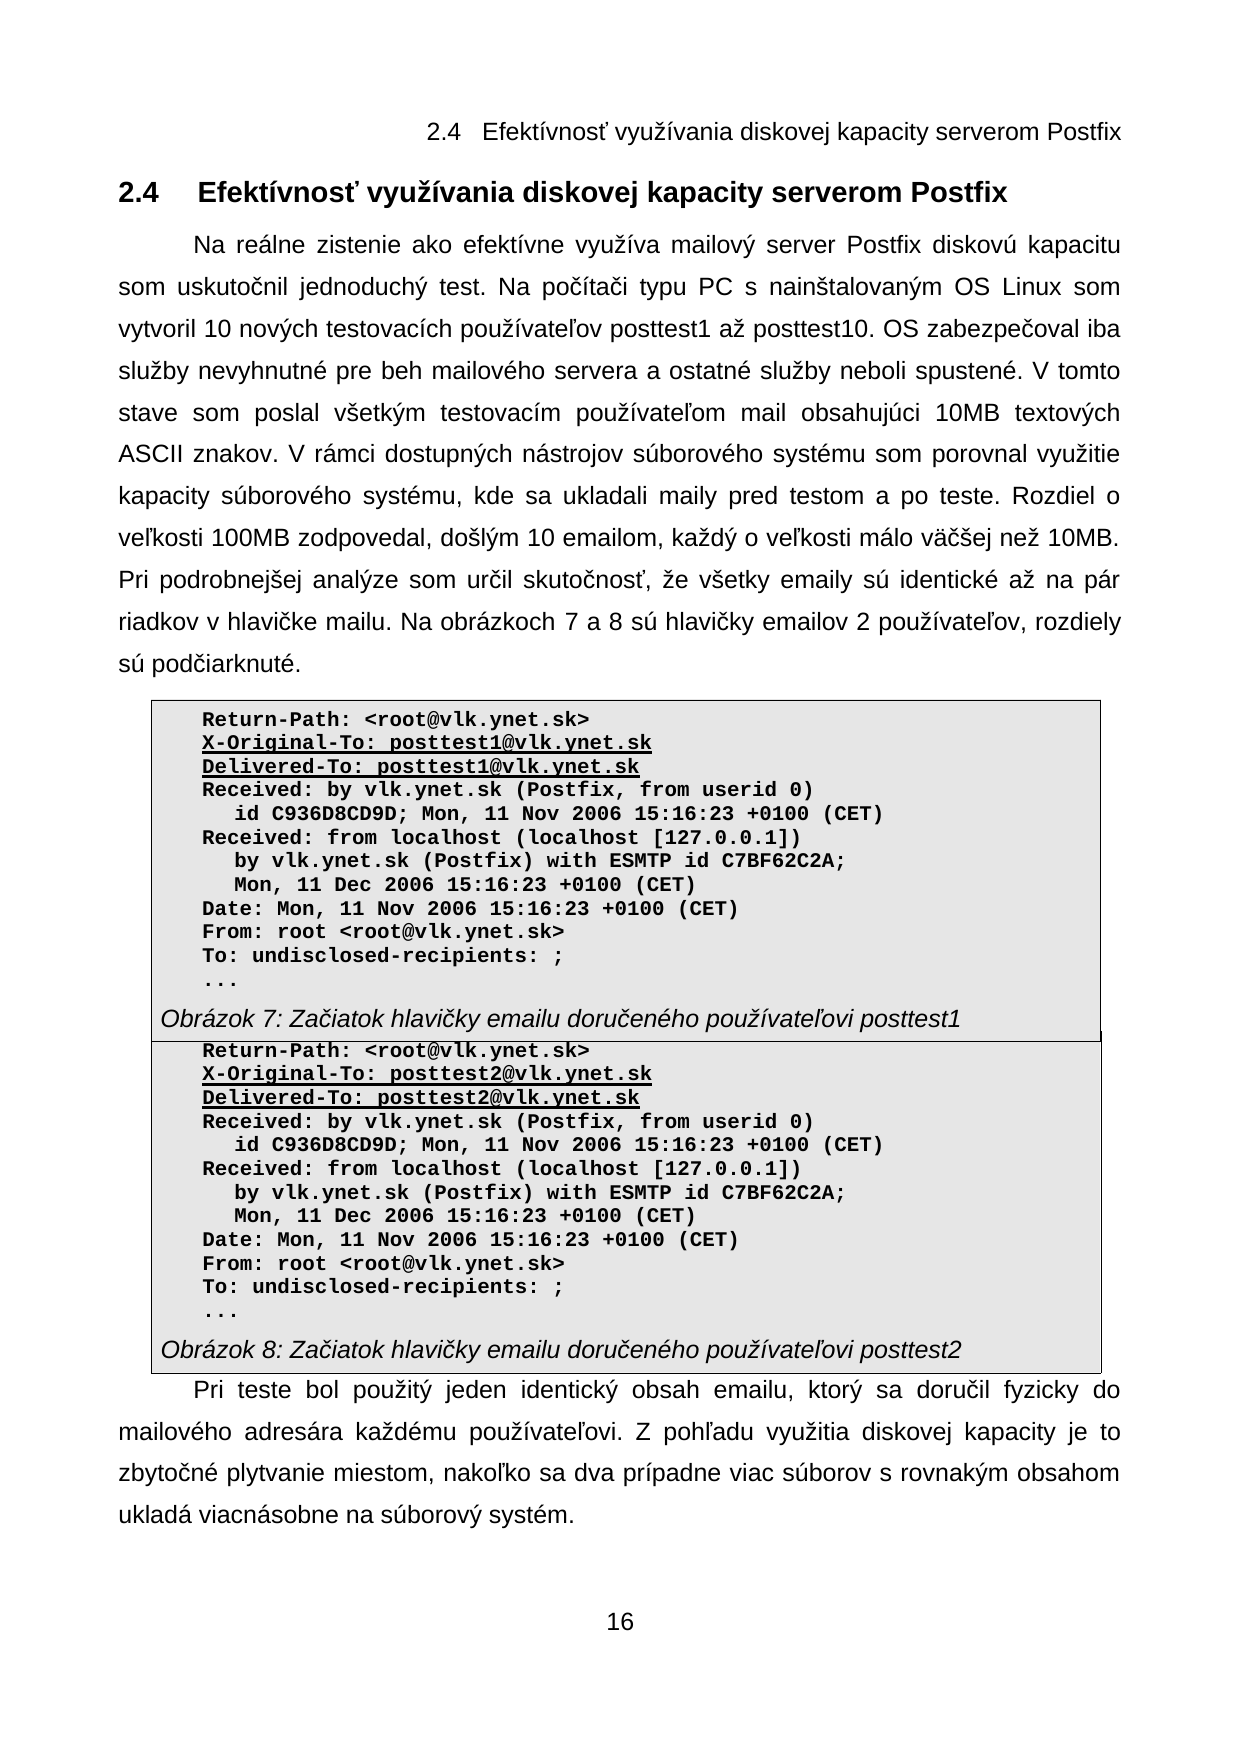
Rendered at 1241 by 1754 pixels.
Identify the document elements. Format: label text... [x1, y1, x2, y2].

subtitle Efektívnosť využívania diskovej kapacity serverom Postfix [118, 176, 1122, 208]
text ... [160, 969, 1092, 992]
text Return-Path: <root@vlk.ynet.sk> [160, 1042, 1092, 1063]
text Obrázok 8: Začiatok hlavičky emailu doručeného používateľovi posttest2 [160, 1336, 1092, 1364]
text Na reálne zistenie ako efektívne využíva mailový server Postfix diskovú kapacitu som uskutočnil jednoduchý test. Na počítači typu PC s nainštalovaným OS Linux som vytvoril 10 nových testovacích používateľov posttest1 až posttest10. OS zabezpečoval iba služby nevyhnutné pre beh mailového servera a ostatné služby neboli spustené. V tomto stave som poslal všetkým testovacím používateľom mail obsahujúci 10MB textových ASCII znakov. V rámci dostupných nástrojov súborového systému som porovnal využitie kapacity súborového systému, kde sa ukladali maily pred testom a po teste. Rozdiel o veľkosti 100MB zodpovedal, došlým 10 emailom, každý o veľkosti málo väčšej než 10MB. Pri podrobnejšej analýze som určil skutočnosť, že všetky emaily sú identické až na pár riadkov v hlavičke mailu. Na obrázkoch 7 a 8 sú hlavičky emailov 2 používateľov, rozdiely sú podčiarknuté. [118, 231, 1122, 677]
text Received: from localhost (localhost [127.0.0.1]) [160, 827, 1092, 850]
text id C936D8CD9D; Mon, 11 Nov 2006 15:16:23 +0100 (CET) [160, 1134, 1092, 1158]
text Received: by vlk.ynet.sk (Postfix, from userid 0) [160, 1111, 1092, 1134]
text Date: Mon, 11 Nov 2006 15:16:23 +0100 (CET) [160, 1229, 1092, 1253]
text by vlk.ynet.sk (Postfix) with ESMTP id C7BF62C2A; [160, 1182, 1092, 1205]
text Delivered-To: posttest1@vlk.ynet.sk [160, 756, 1092, 779]
text To: undisclosed-recipients: ; [160, 945, 1092, 969]
text X-Original-To: posttest1@vlk.ynet.sk [160, 732, 1092, 756]
text Date: Mon, 11 Nov 2006 15:16:23 +0100 (CET) [160, 898, 1092, 921]
text id C936D8CD9D; Mon, 11 Nov 2006 15:16:23 +0100 (CET) [160, 803, 1092, 827]
text From: root <root@vlk.ynet.sk> [160, 921, 1092, 945]
text X-Original-To: posttest2@vlk.ynet.sk [160, 1063, 1092, 1087]
text To: undisclosed-recipients: ; [160, 1276, 1092, 1300]
text Pri teste bol použitý jeden identický obsah emailu, ktorý sa doručil fyzicky do mailového adresára každému používateľovi. Z pohľadu využitia diskovej kapacity je to zbytočné plytvanie miestom, nakoľko sa dva prípadne viac súborov s rovnakým obsahom ukladá viacnásobne na súborový systém. [118, 1376, 1122, 1529]
text Obrázok 7: Začiatok hlavičky emailu doručeného používateľovi posttest1 [160, 1005, 1092, 1033]
text Mon, 11 Dec 2006 15:16:23 +0100 (CET) [160, 874, 1092, 898]
text Mon, 11 Dec 2006 15:16:23 +0100 (CET) [160, 1205, 1092, 1229]
text Received: from localhost (localhost [127.0.0.1]) [160, 1158, 1092, 1182]
text ... [160, 1300, 1092, 1323]
text Received: by vlk.ynet.sk (Postfix, from userid 0) [160, 779, 1092, 803]
text Delivered-To: posttest2@vlk.ynet.sk [160, 1087, 1092, 1111]
text Return-Path: <root@vlk.ynet.sk> [160, 708, 1092, 732]
text From: root <root@vlk.ynet.sk> [160, 1253, 1092, 1276]
text by vlk.ynet.sk (Postfix) with ESMTP id C7BF62C2A; [160, 850, 1092, 874]
